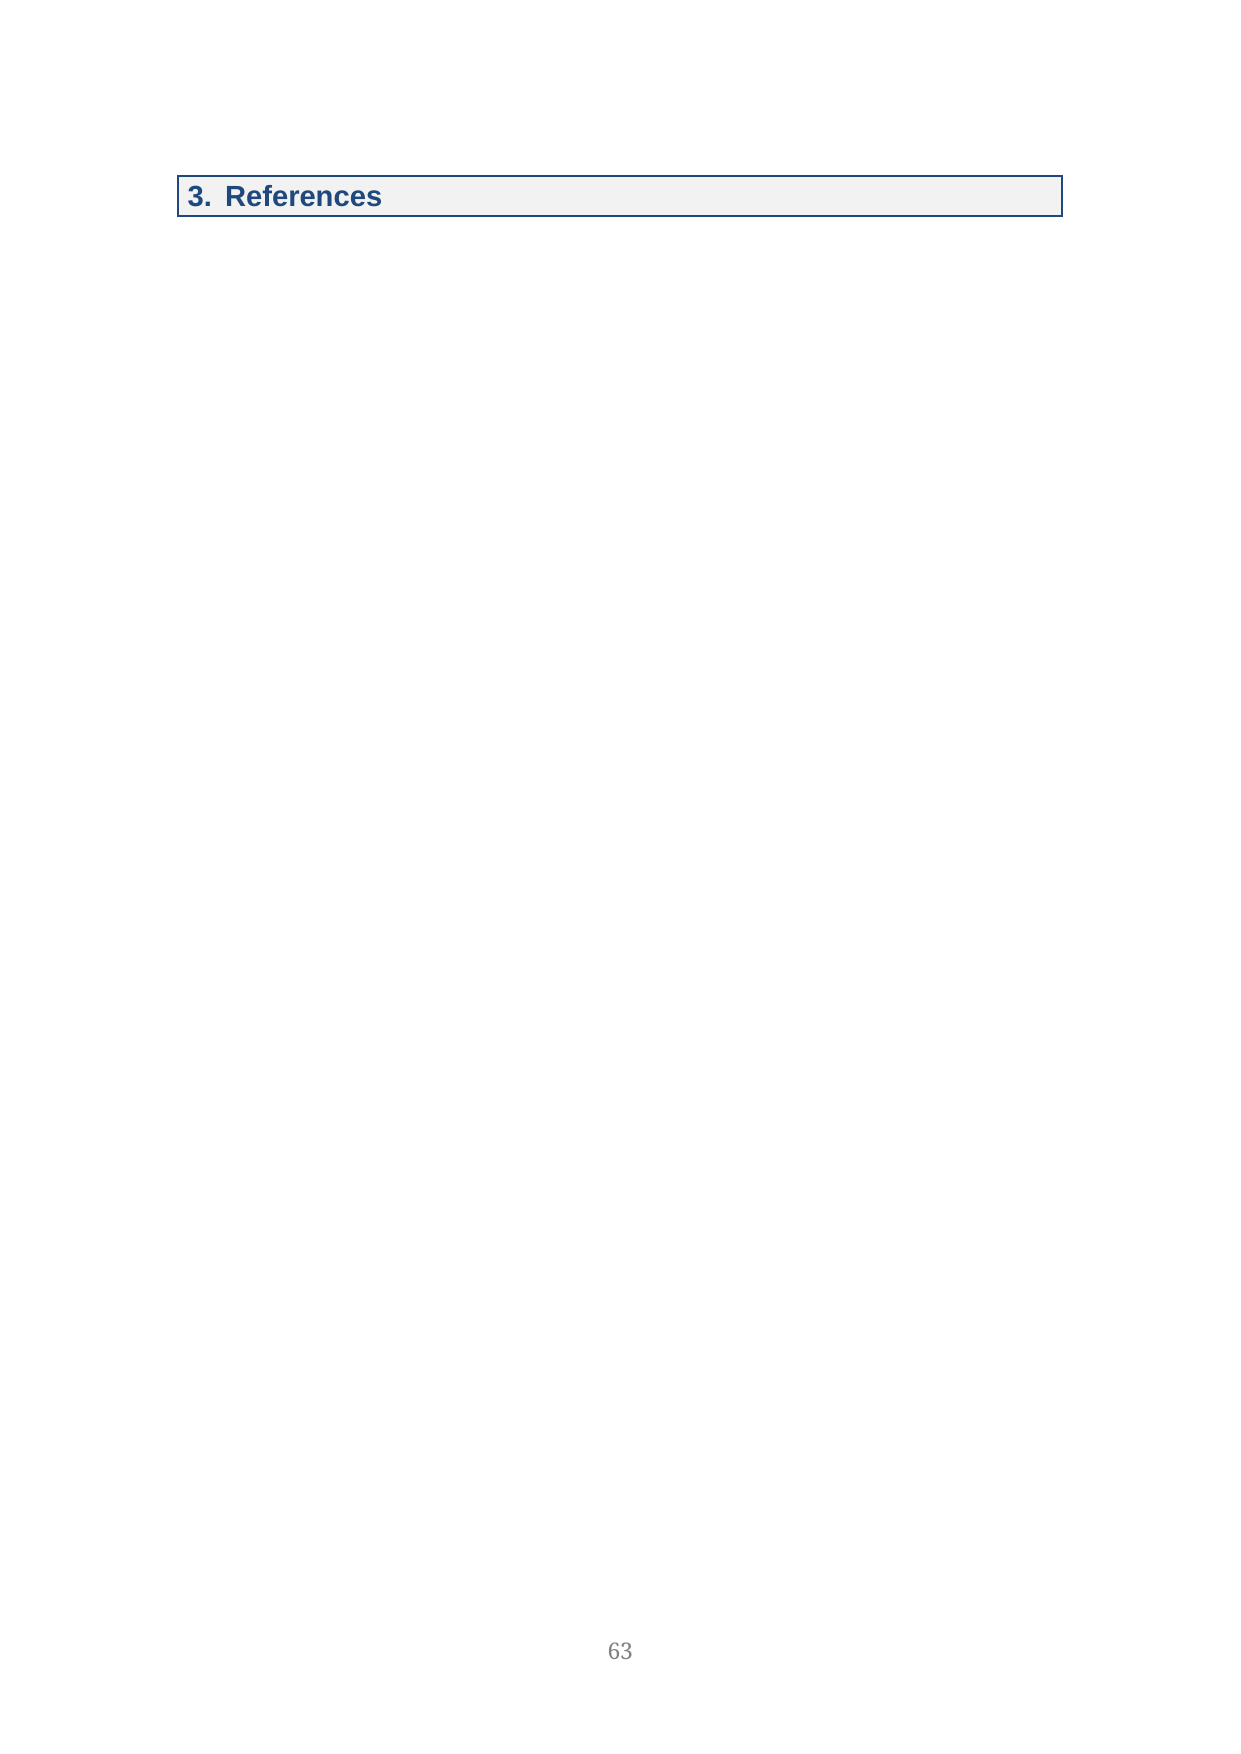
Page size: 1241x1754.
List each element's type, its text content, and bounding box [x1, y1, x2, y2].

subtitle References [179, 177, 1061, 215]
